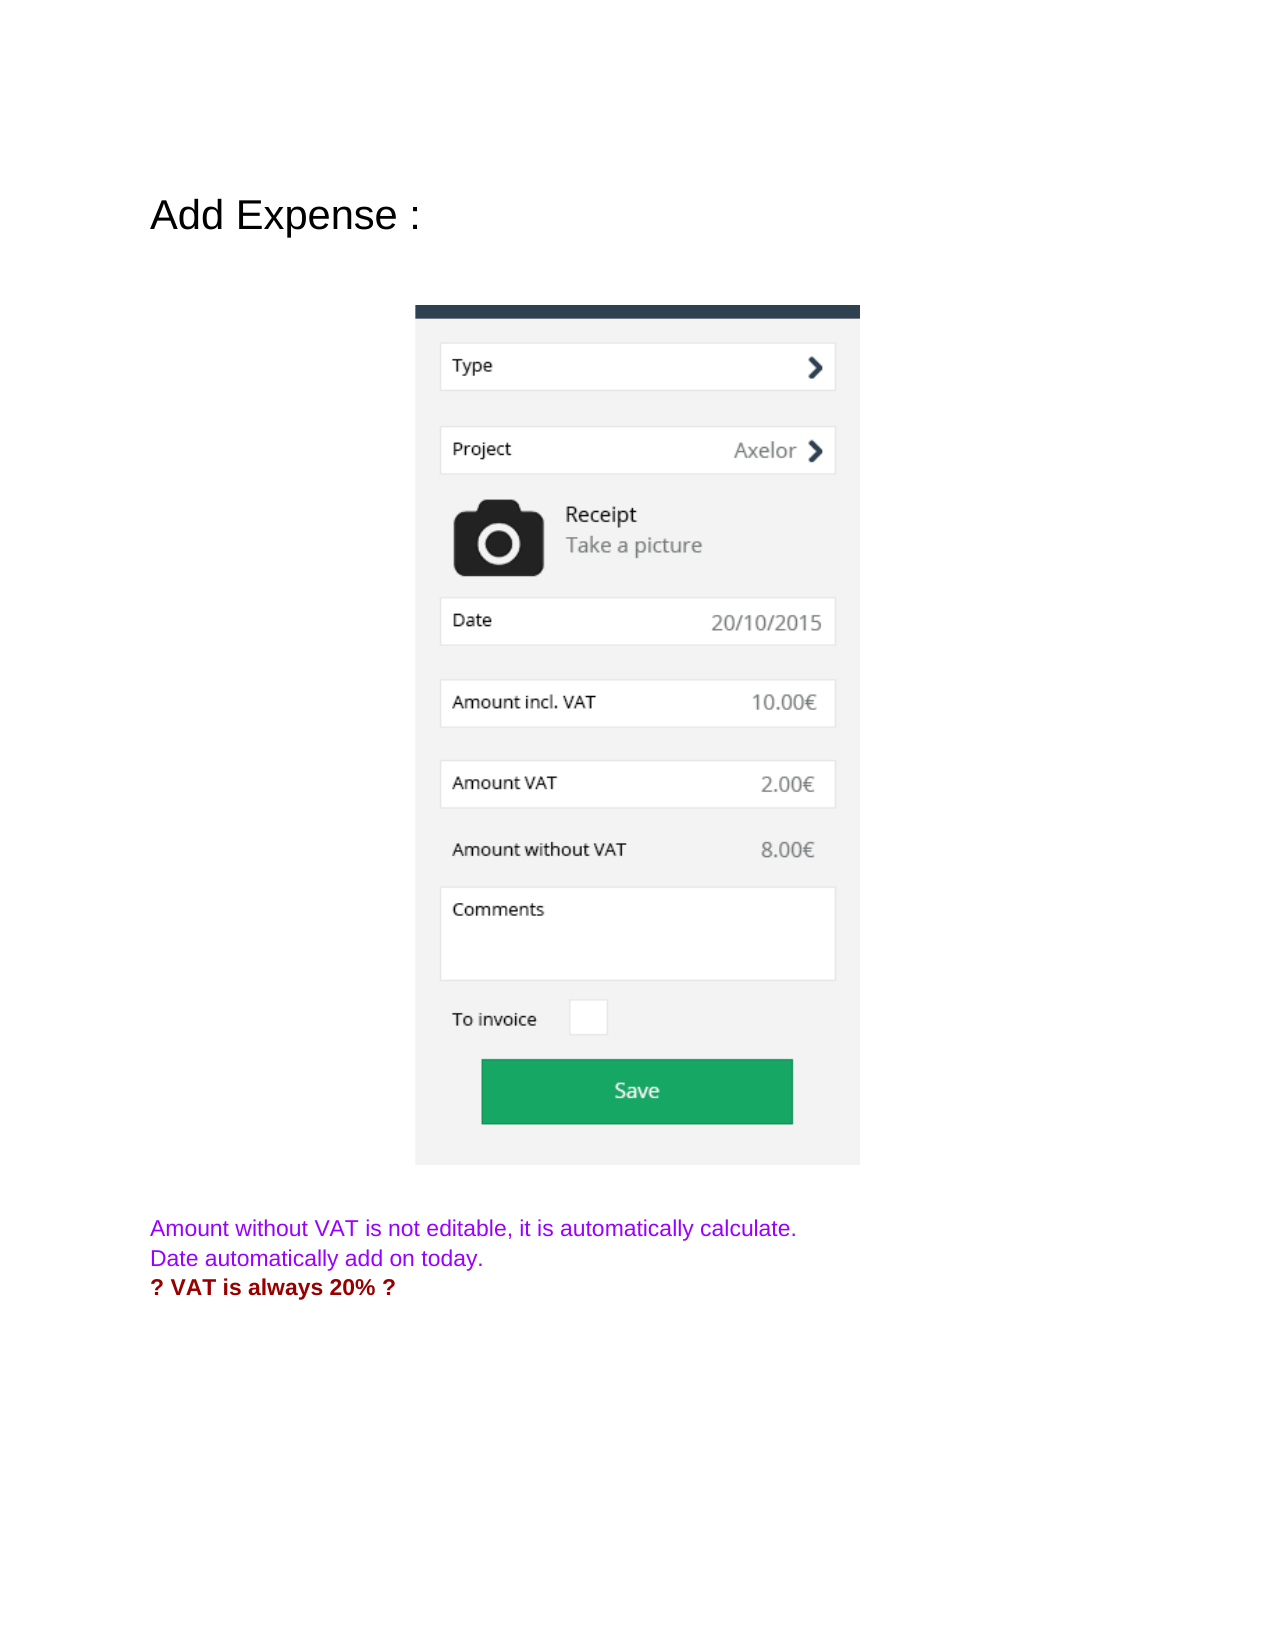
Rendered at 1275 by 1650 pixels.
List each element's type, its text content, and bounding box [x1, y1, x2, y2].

text ? VAT is always 20% ? [150, 1275, 1125, 1301]
picture [415, 305, 860, 1165]
text Amount without VAT is not editable, it is automatically calculate. [150, 1216, 1125, 1242]
subtitle Add Expense : [150, 192, 1125, 238]
text Date automatically add on today. [150, 1246, 1125, 1271]
